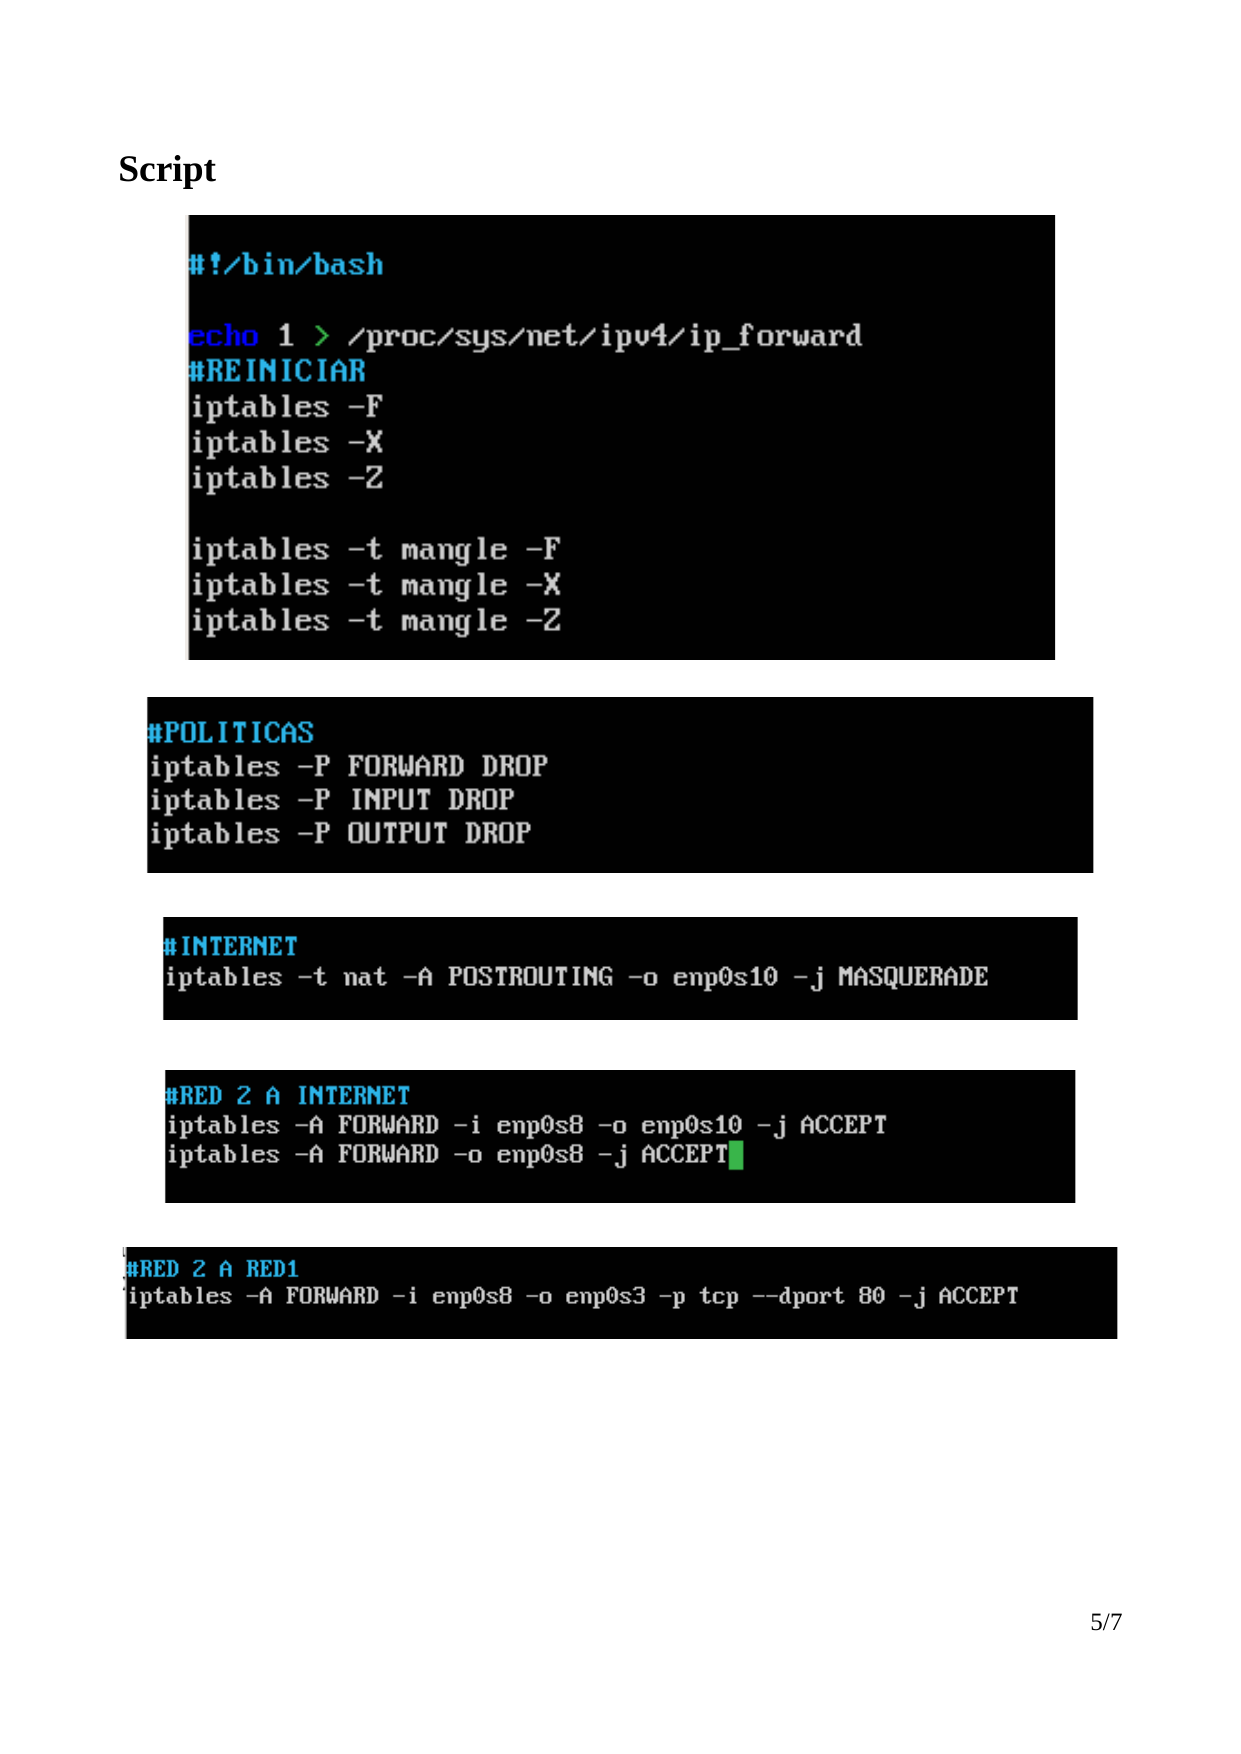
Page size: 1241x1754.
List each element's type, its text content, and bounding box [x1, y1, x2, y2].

picture [146, 697, 1094, 873]
picture [122, 1247, 1118, 1339]
picture [185, 215, 1056, 660]
picture [164, 1070, 1076, 1203]
text Script [118, 147, 1122, 190]
picture [162, 917, 1078, 1020]
